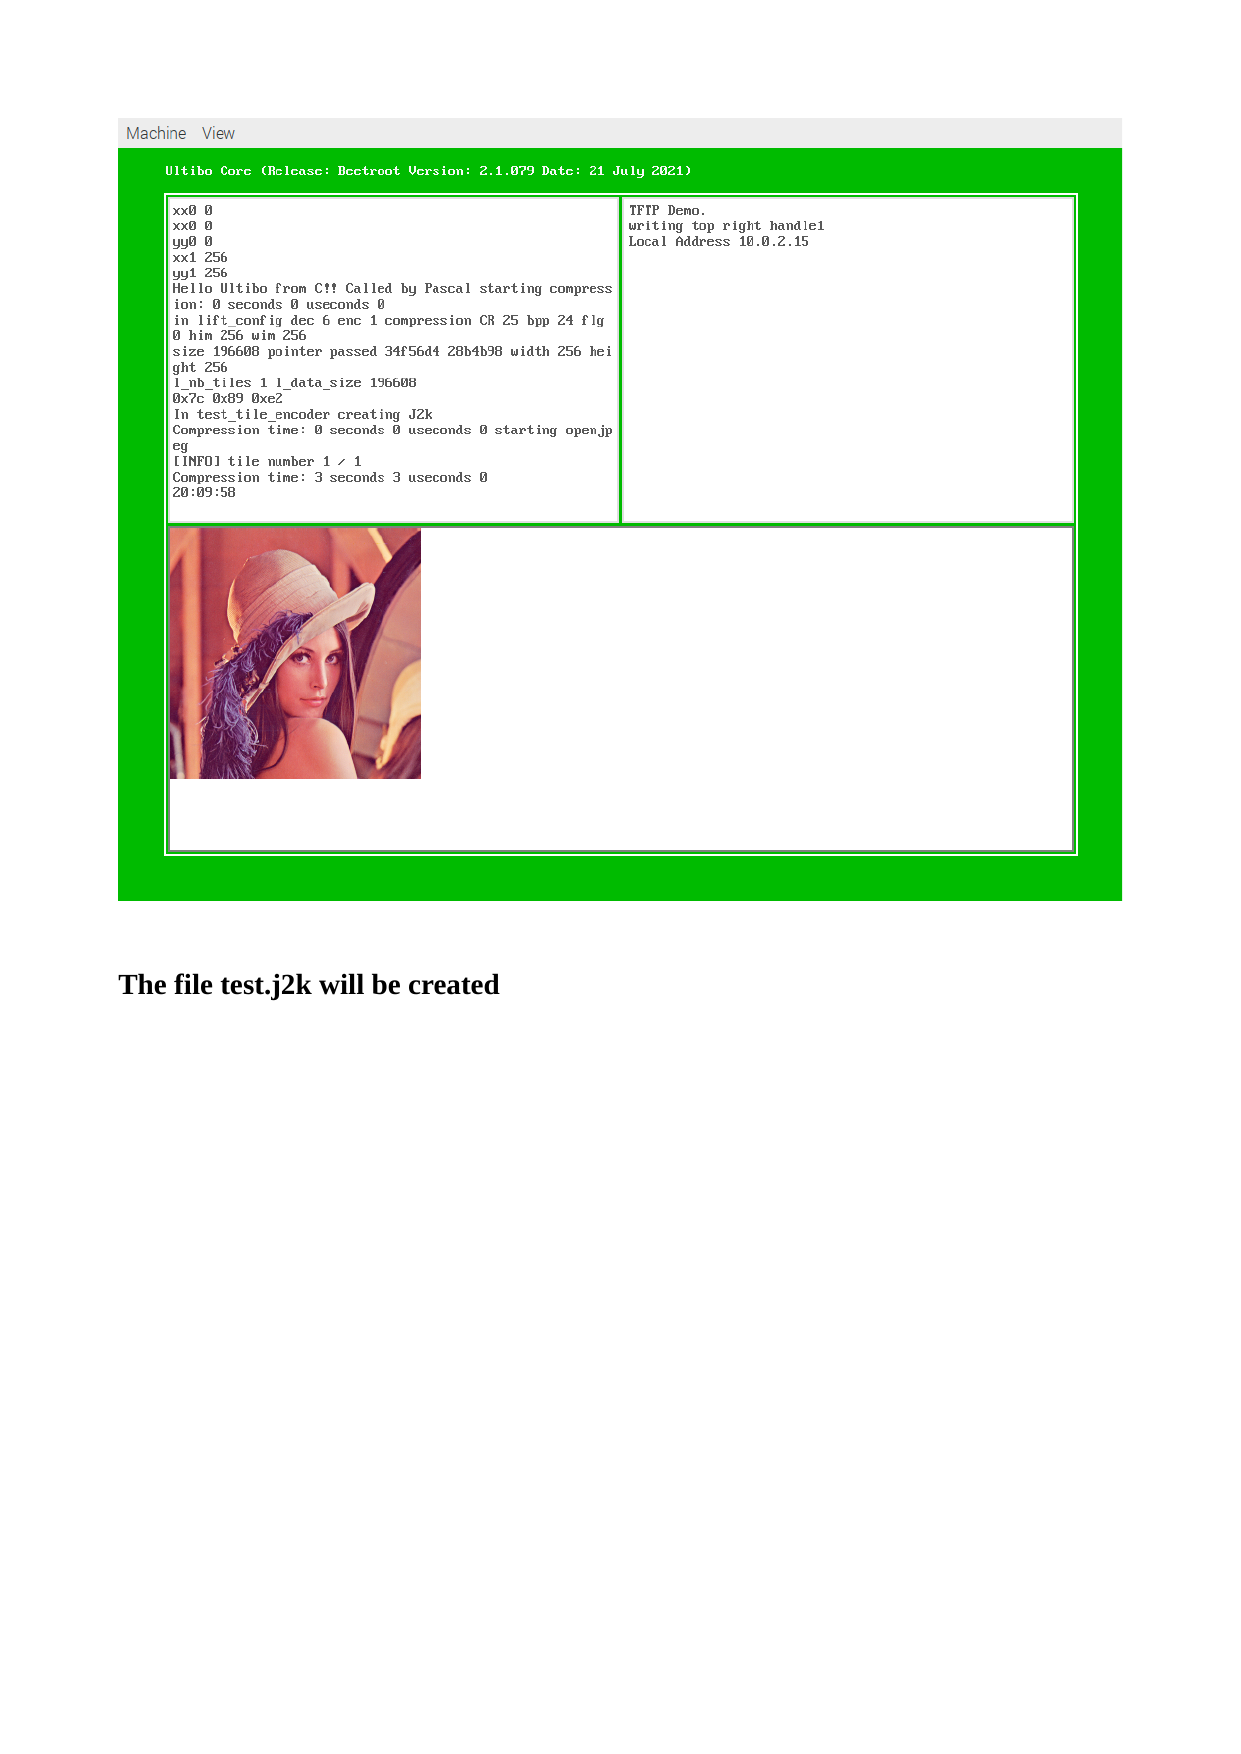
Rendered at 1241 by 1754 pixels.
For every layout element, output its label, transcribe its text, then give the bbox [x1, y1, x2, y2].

picture [118, 118, 1123, 901]
text The file test.j2k will be created [118, 967, 1122, 1001]
